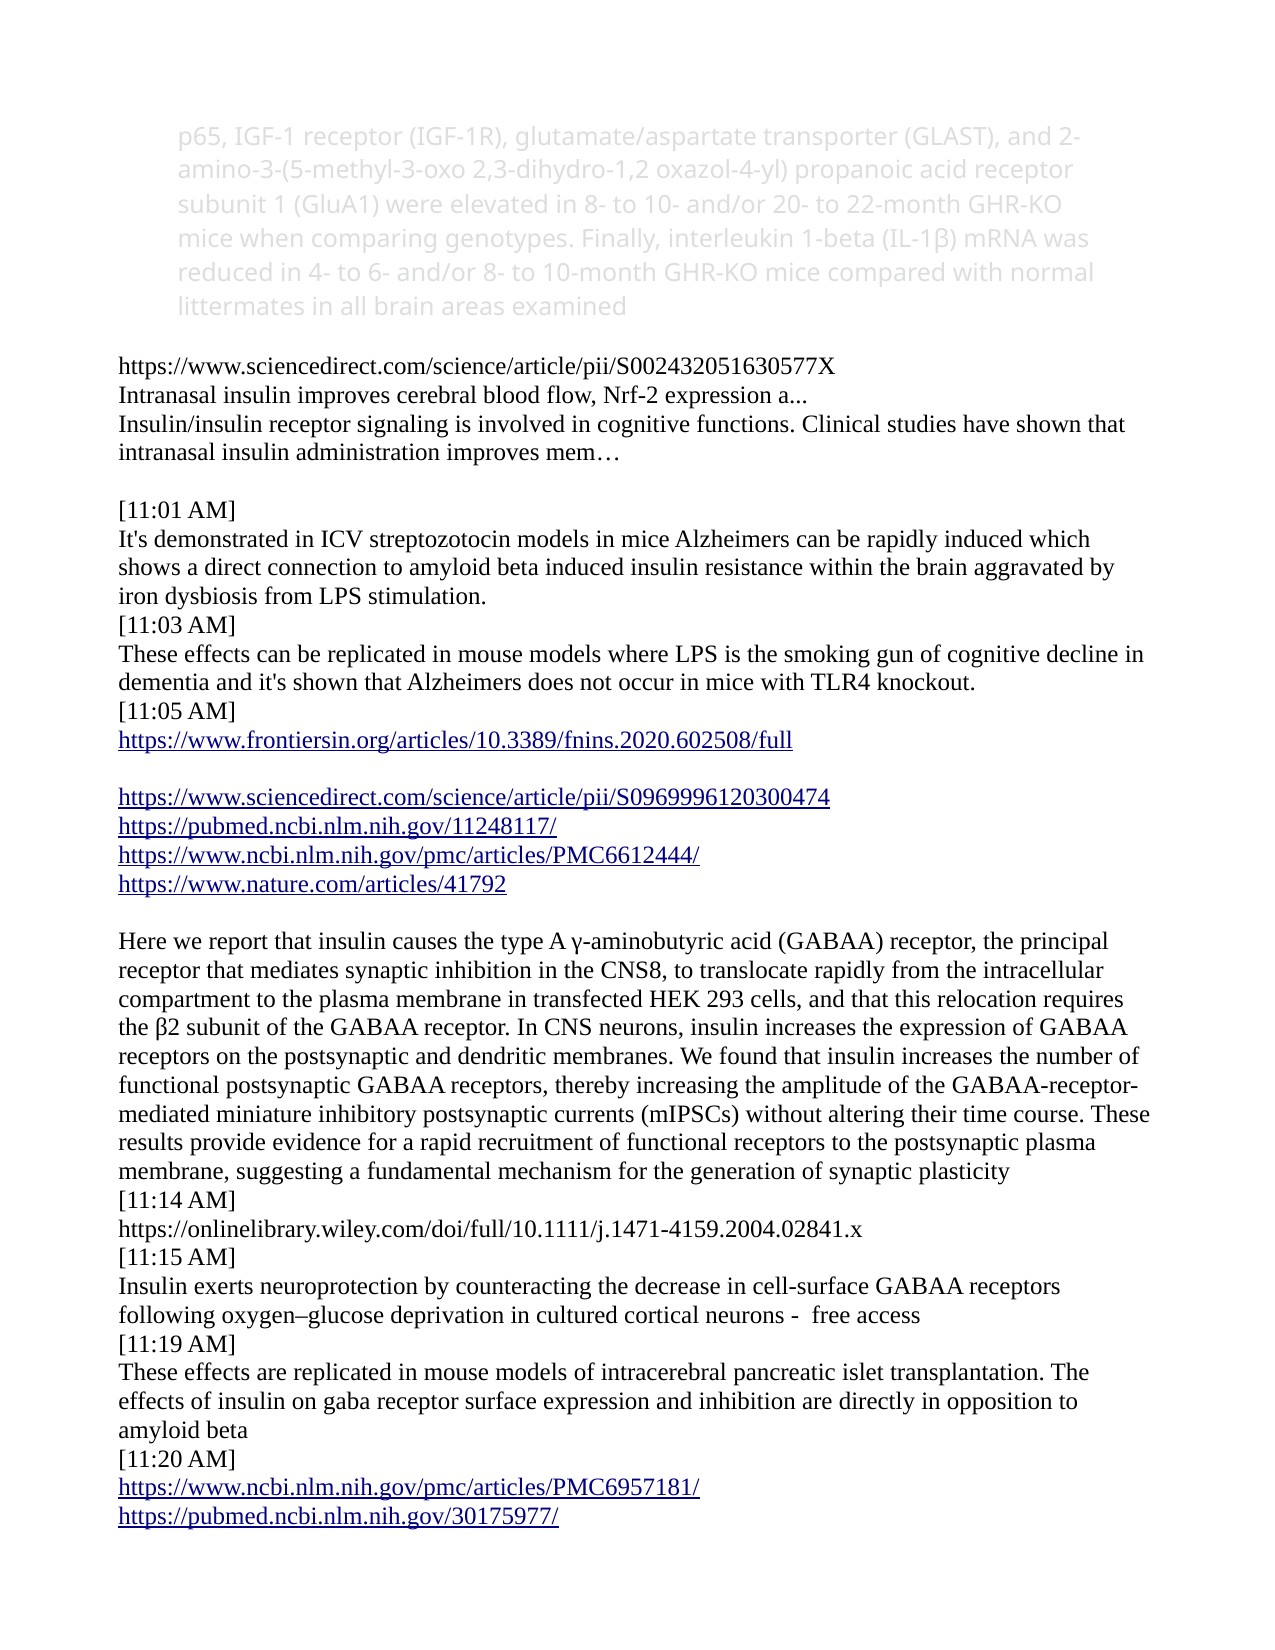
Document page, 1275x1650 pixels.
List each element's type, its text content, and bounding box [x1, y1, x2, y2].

text p65, IGF-1 receptor (IGF-1R), glutamate/aspartate transporter (GLAST), and 2-amino-3-(5-methyl-3-oxo 2,3-dihydro-1,2 oxazol-4-yl) propanoic acid receptor subunit 1 (GluA1) were elevated in 8- to 10- and/or 20- to 22-month GHR-KO mice when comparing genotypes. Finally, interleukin 1-beta (IL-1β) mRNA was reduced in 4- to 6- and/or 8- to 10-month GHR-KO mice compared with normal littermates in all brain areas examined [177, 118, 1098, 322]
text https://www.sciencedirect.com/science/article/pii/S002432051630577X Intranasal insulin improves cerebral blood flow, Nrf-2 expression a... Insulin/insulin receptor signaling is involved in cognitive functions. Clinical studies have shown that intranasal insulin administration improves mem… [11:01 AM] It's demonstrated in ICV streptozotocin models in mice Alzheimers can be rapidly induced which shows a direct connection to amyloid beta induced insulin resistance within the brain aggravated by iron dysbiosis from LPS stimulation. [11:03 AM] These effects can be replicated in mouse models where LPS is the smoking gun of cognitive decline in dementia and it's shown that Alzheimers does not occur in mice with TLR4 knockout. [11:05 AM] https://www.frontiersin.org/articles/10.3389/fnins.2020.602508/full https://www.sciencedirect.com/science/article/pii/S0969996120300474 https://pubmed.ncbi.nlm.nih.gov/11248117/ https://www.ncbi.nlm.nih.gov/pmc/articles/PMC6612444/ https://www.nature.com/articles/41792 Here we report that insulin causes the type A γ-aminobutyric acid (GABAA) receptor, the principal receptor that mediates synaptic inhibition in the CNS8, to translocate rapidly from the intracellular compartment to the plasma membrane in transfected HEK 293 cells, and that this relocation requires the β2 subunit of the GABAA receptor. In CNS neurons, insulin increases the expression of GABAA receptors on the postsynaptic and dendritic membranes. We found that insulin increases the number of functional postsynaptic GABAA receptors, thereby increasing the amplitude of the GABAA-receptor-mediated miniature inhibitory postsynaptic currents (mIPSCs) without altering their time course. These results provide evidence for a rapid recruitment of functional receptors to the postsynaptic plasma membrane, suggesting a fundamental mechanism for the generation of synaptic plasticity [11:14 AM] https://onlinelibrary.wiley.com/doi/full/10.1111/j.1471-4159.2004.02841.x [11:15 AM] Insulin exerts neuroprotection by counteracting the decrease in cell-surface GABAA receptors following oxygen–glucose deprivation in cultured cortical neurons - free access [11:19 AM] These effects are replicated in mouse models of intracerebral pancreatic islet transplantation. The effects of insulin on gaba receptor surface expression and inhibition are directly in opposition to amyloid beta [11:20 AM] https://www.ncbi.nlm.nih.gov/pmc/articles/PMC6957181/ https://pubmed.ncbi.nlm.nih.gov/30175977/ [118, 322, 1157, 1530]
